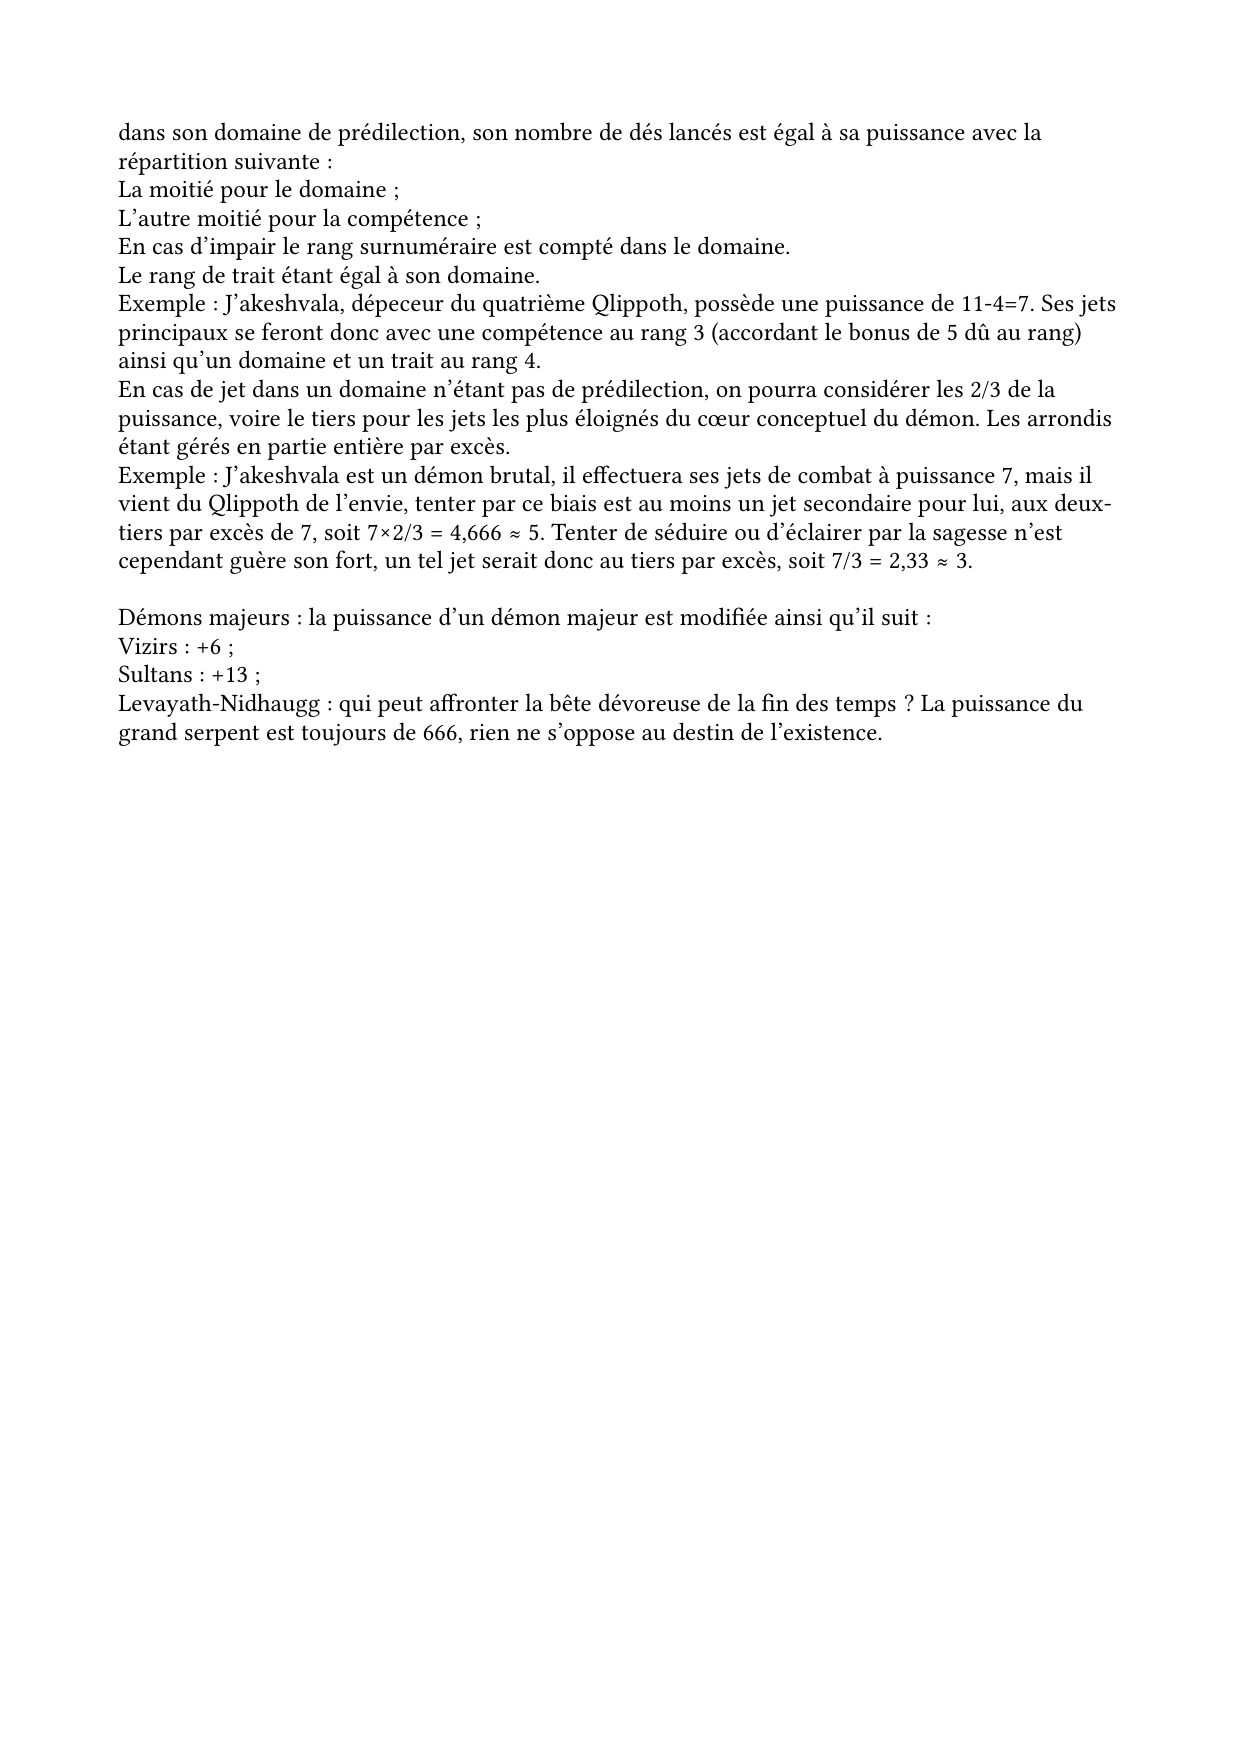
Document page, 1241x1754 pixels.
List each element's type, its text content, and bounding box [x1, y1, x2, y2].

text dans son domaine de prédilection, son nombre de dés lancés est égal à sa puissance avec la répartition suivante : [118, 118, 1122, 175]
text Sultans : +13 ; [118, 660, 1122, 689]
text Levayath-Nidhaugg : qui peut affronter la bête dévoreuse de la fin des temps ? La puissance du grand serpent est toujours de 666, rien ne s’oppose au destin de l’existence. [118, 689, 1122, 746]
text La moitié pour le domaine ; [118, 175, 1122, 204]
text L’autre moitié pour la compétence ; [118, 204, 1122, 232]
text Vizirs : +6 ; [118, 632, 1122, 660]
text En cas d’impair le rang surnuméraire est compté dans le domaine. [118, 232, 1122, 261]
text Le rang de trait étant égal à son domaine. [118, 261, 1122, 289]
text Exemple : J’akeshvala est un démon brutal, il effectuera ses jets de combat à puissance 7, mais il vient du Qlippoth de l’envie, tenter par ce biais est au moins un jet secondaire pour lui, aux deux-tiers par excès de 7, soit 7×2/3 = 4,666 ≈ 5. Tenter de séduire ou d’éclairer par la sagesse n’est cependant guère son fort, un tel jet serait donc au tiers par excès, soit 7/3 = 2,33 ≈ 3. [118, 461, 1122, 575]
text Exemple : J’akeshvala, dépeceur du quatrième Qlippoth, possède une puissance de 11-4=7. Ses jets principaux se feront donc avec une compétence au rang 3 (accordant le bonus de 5 dû au rang) ainsi qu’un domaine et un trait au rang 4. [118, 289, 1122, 375]
text En cas de jet dans un domaine n’étant pas de prédilection, on pourra considérer les 2/3 de la puissance, voire le tiers pour les jets les plus éloignés du cœur conceptuel du démon. Les arrondis étant gérés en partie entière par excès. [118, 375, 1122, 461]
text Démons majeurs : la puissance d’un démon majeur est modifiée ainsi qu’il suit : [118, 603, 1122, 632]
